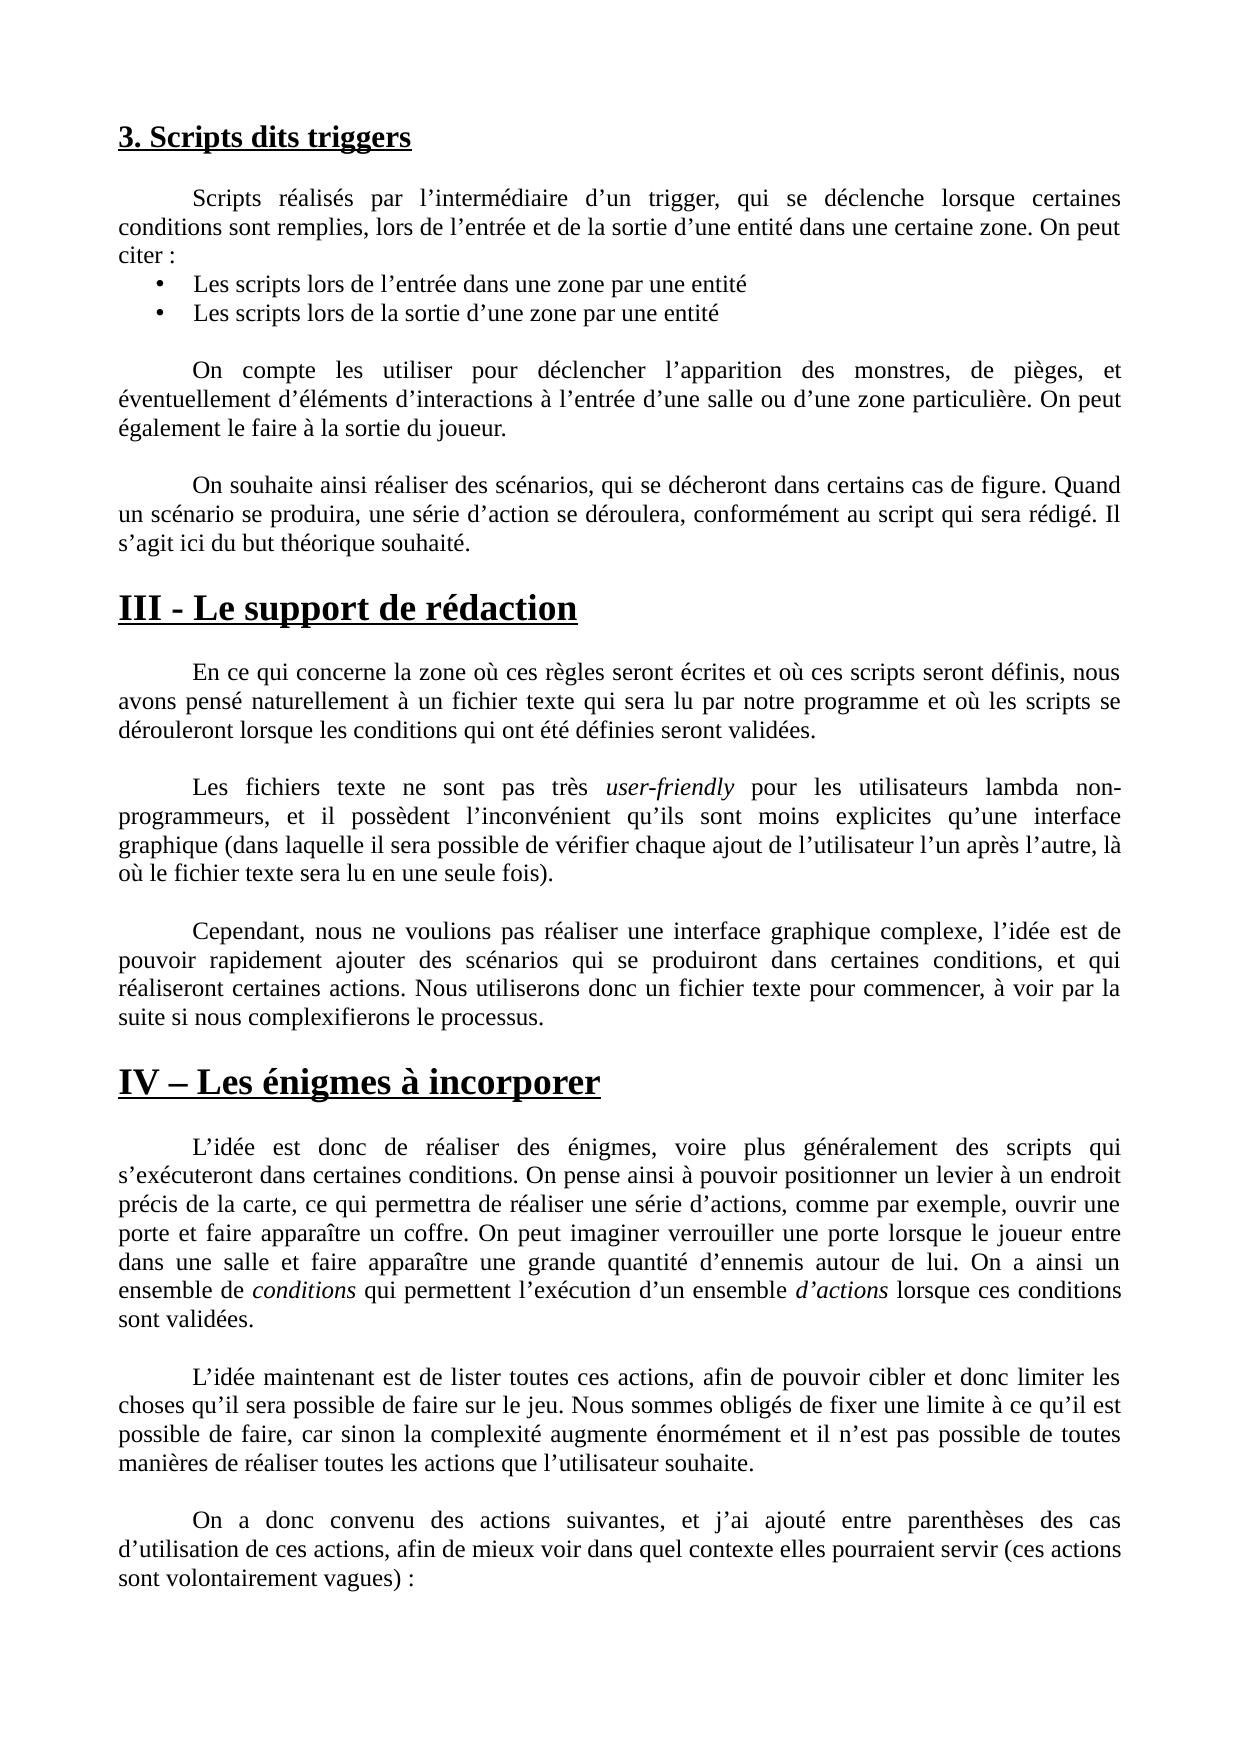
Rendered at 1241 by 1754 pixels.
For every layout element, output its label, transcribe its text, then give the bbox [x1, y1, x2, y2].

list Les scripts lors de l’entrée dans une zone par une entité [156, 269, 1122, 298]
text L’idée maintenant est de lister toutes ces actions, afin de pouvoir cibler et donc limiter les choses qu’il sera possible de faire sur le jeu. Nous sommes obligés de fixer une limite à ce qu’il est possible de faire, car sinon la complexité augmente énormément et il n’est pas possible de toutes manières de réaliser toutes les actions que l’utilisateur souhaite. [118, 1362, 1122, 1477]
text III - Le support de rédaction [118, 585, 1122, 628]
text Scripts réalisés par l’intermédiaire d’un trigger, qui se déclenche lorsque certaines conditions sont remplies, lors de l’entrée et de la sortie d’une entité dans une certaine zone. On peut citer : [118, 183, 1122, 269]
text On compte les utiliser pour déclencher l’apparition des monstres, de pièges, et éventuellement d’éléments d’interactions à l’entrée d’une salle ou d’une zone particulière. On peut également le faire à la sortie du joueur. [118, 355, 1122, 442]
text Les fichiers texte ne sont pas très user-friendly pour les utilisateurs lambda non-programmeurs, et il possèdent l’inconvénient qu’ils sont moins explicites qu’une interface graphique (dans laquelle il sera possible de vérifier chaque ajout de l’utilisateur l’un après l’autre, là où le fichier texte sera lu en une seule fois). [118, 772, 1122, 887]
list Les scripts lors de la sortie d’une zone par une entité [156, 298, 1122, 327]
text On a donc convenu des actions suivantes, et j’ai ajouté entre parenthèses des cas d’utilisation de ces actions, afin de mieux voir dans quel contexte elles pourraient servir (ces actions sont volontairement vagues) : [118, 1505, 1122, 1592]
text L’idée est donc de réaliser des énigmes, voire plus généralement des scripts qui s’exécuteront dans certaines conditions. On pense ainsi à pouvoir positionner un levier à un endroit précis de la carte, ce qui permettra de réaliser une série d’actions, comme par exemple, ouvrir une porte et faire apparaître un coffre. On peut imaginer verrouiller une porte lorsque le joueur entre dans une salle et faire apparaître une grande quantité d’ennemis autour de lui. On a ainsi un ensemble de conditions qui permettent l’exécution d’un ensemble d’actions lorsque ces conditions sont validées. [118, 1132, 1122, 1333]
text On souhaite ainsi réaliser des scénarios, qui se décheront dans certains cas de figure. Quand un scénario se produira, une série d’action se déroulera, conformément au script qui sera rédigé. Il s’agit ici du but théorique souhaité. [118, 470, 1122, 557]
text 3. Scripts dits triggers [118, 118, 1122, 154]
text Cependant, nous ne voulions pas réaliser une interface graphique complexe, l’idée est de pouvoir rapidement ajouter des scénarios qui se produiront dans certaines conditions, et qui réaliseront certaines actions. Nous utiliserons donc un fichier texte pour commencer, à voir par la suite si nous complexifierons le processus. [118, 916, 1122, 1031]
text En ce qui concerne la zone où ces règles seront écrites et où ces scripts seront définis, nous avons pensé naturellement à un fichier texte qui sera lu par notre programme et où les scripts se dérouleront lorsque les conditions qui ont été définies seront validées. [118, 657, 1122, 743]
text IV – Les énigmes à incorporer [118, 1060, 1122, 1103]
